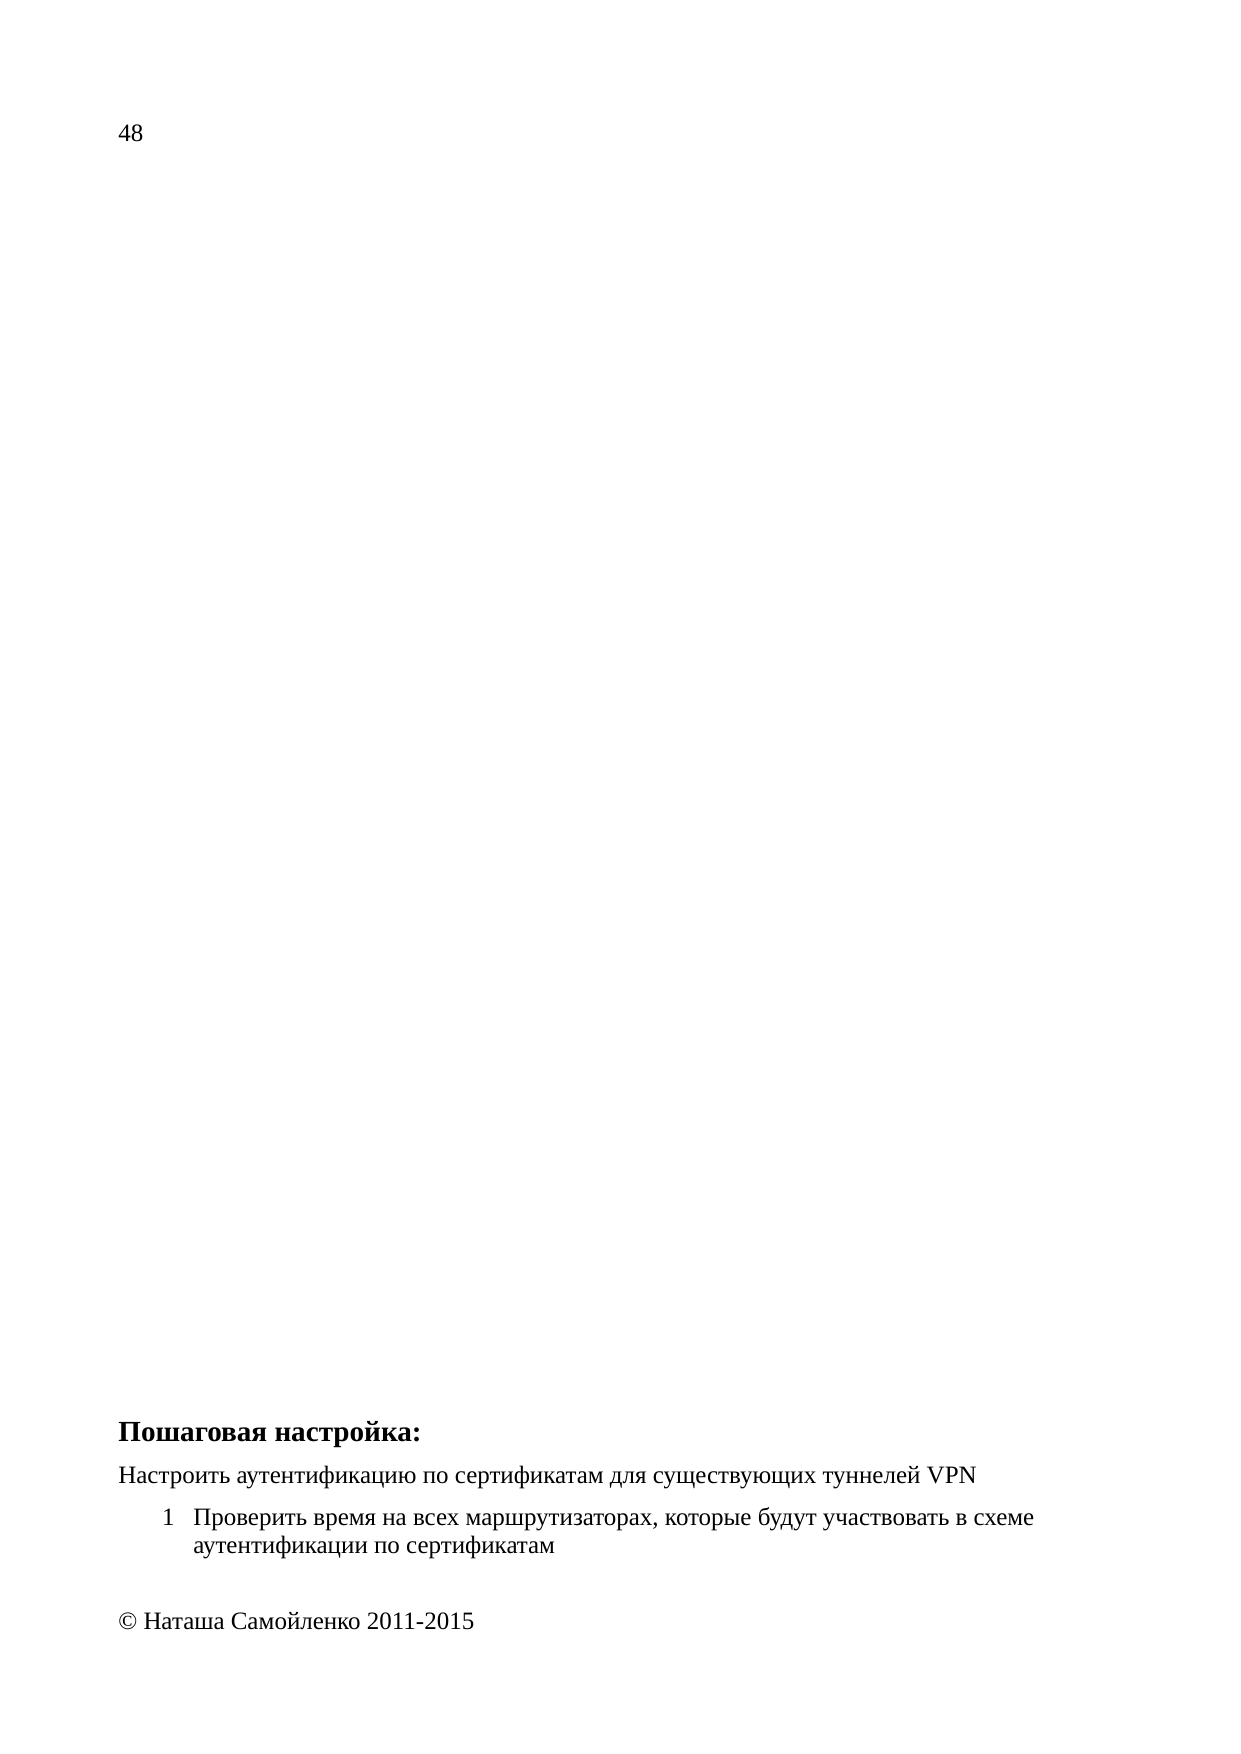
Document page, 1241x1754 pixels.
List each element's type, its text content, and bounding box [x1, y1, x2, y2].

text Настроить аутентификацию по сертификатам для существующих туннелей VPN [118, 1461, 1122, 1489]
list Проверить время на всех маршрутизаторах, которые будут участвовать в схеме аутентификации по сертификатам [156, 1502, 1122, 1559]
text Пошаговая настройка: [118, 1414, 1122, 1448]
